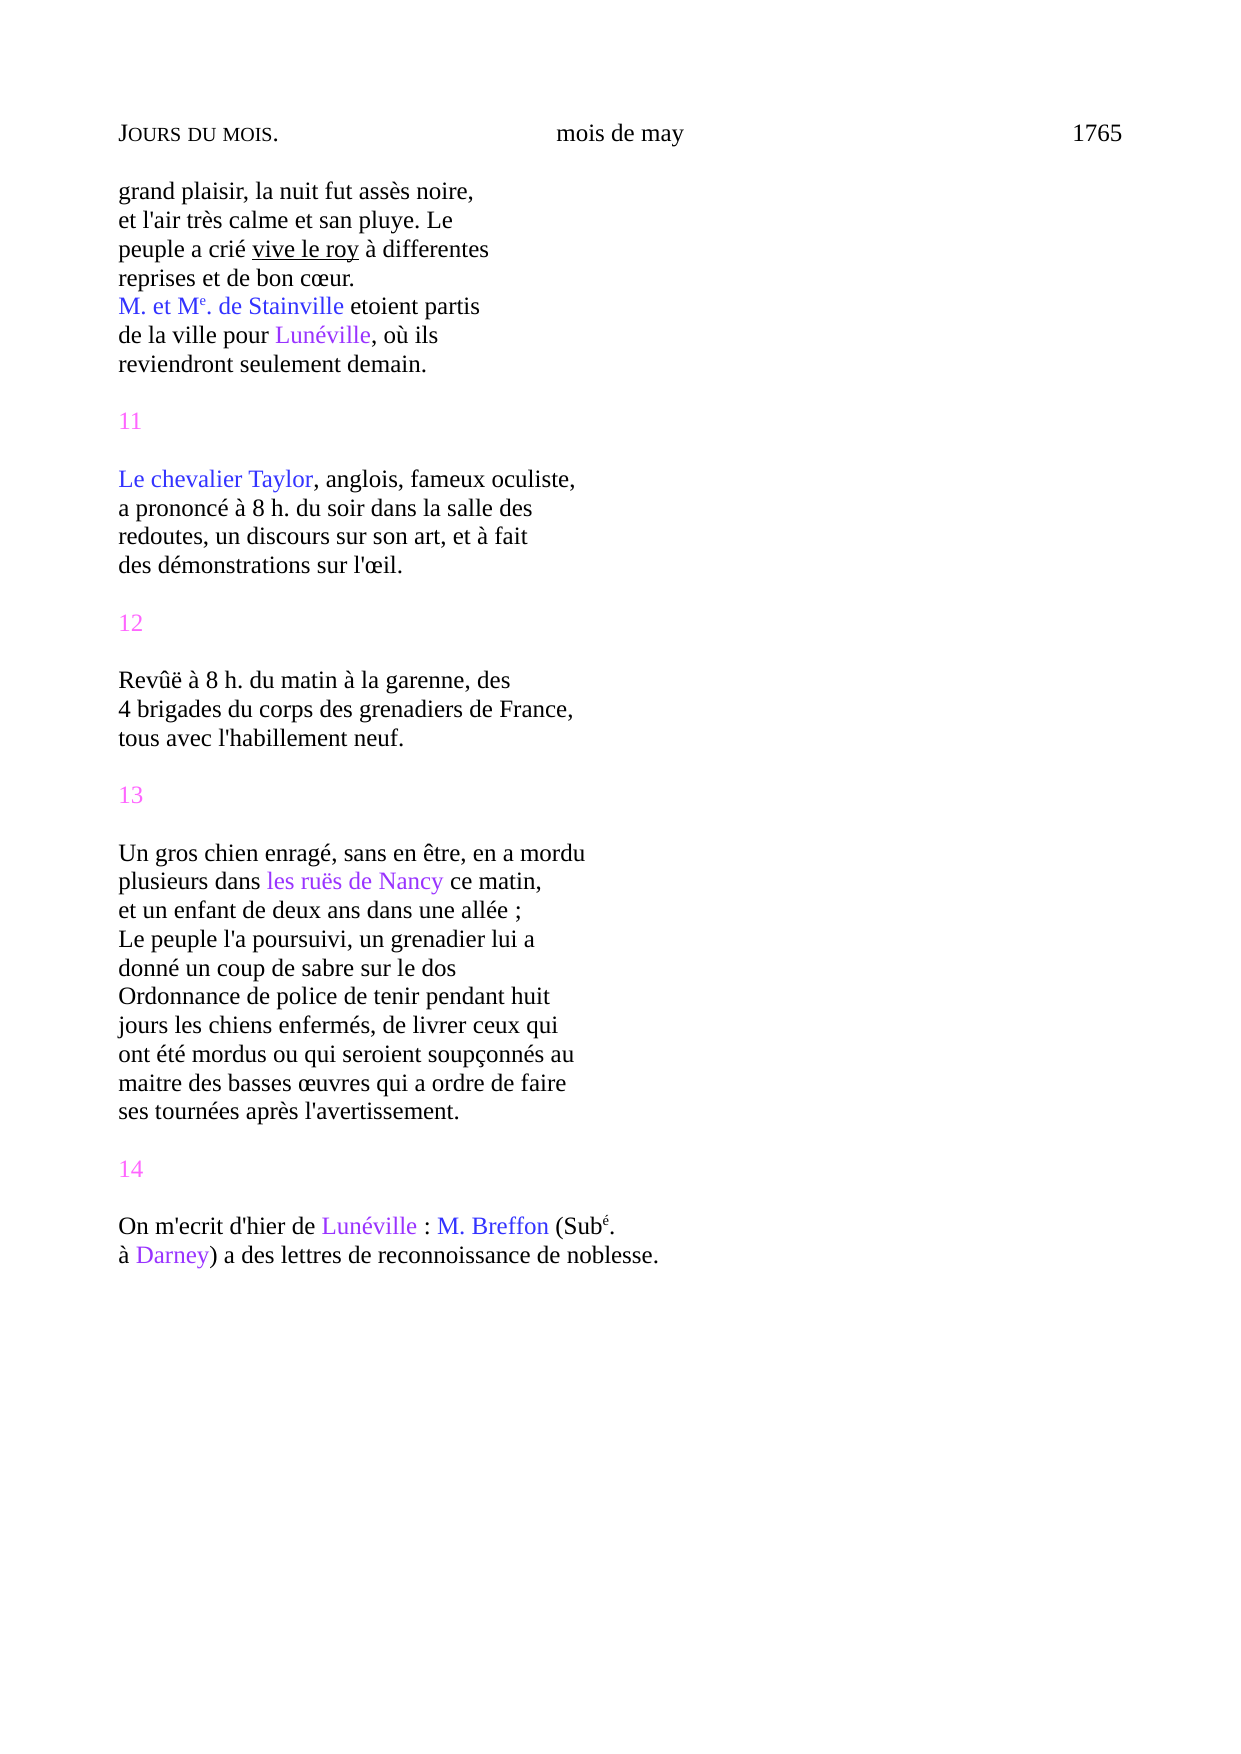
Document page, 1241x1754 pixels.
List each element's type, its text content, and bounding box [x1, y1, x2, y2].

text grand plaisir, la nuit fut assès noire, et l'air très calme et san pluye. Le peuple a crié vive le roy à differentes reprises et de bon cœur. [118, 176, 1122, 291]
text 14 On m'ecrit d'hier de Lunéville : M. Breffon (Subé. à Darney) a des lettres de reconnoissance de noblesse. [118, 1154, 1122, 1269]
text M. et Me. de Stainville etoient partis de la ville pour Lunéville, où ils reviendront seulement demain. [118, 291, 1122, 378]
text 12 Revûë à 8 h. du matin à la garenne, des 4 brigades du corps des grenadiers de France, tous avec l'habillement neuf. [118, 608, 1122, 751]
text 11 Le chevalier Taylor, anglois, fameux oculiste, a prononcé à 8 h. du soir dans la salle des redoutes, un discours sur son art, et à fait des démonstrations sur l'œil. [118, 406, 1122, 579]
text 13 Un gros chien enragé, sans en être, en a mordu plusieurs dans les ruës de Nancy ce matin, et un enfant de deux ans dans une allée ; Le peuple l'a poursuivi, un grenadier lui a donné un coup de sabre sur le dos [118, 780, 1122, 981]
text Ordonnance de police de tenir pendant huit jours les chiens enfermés, de livrer ceux qui ont été mordus ou qui seroient soupçonnés au maitre des basses œuvres qui a ordre de faire ses tournées après l'avertissement. [118, 981, 1122, 1125]
